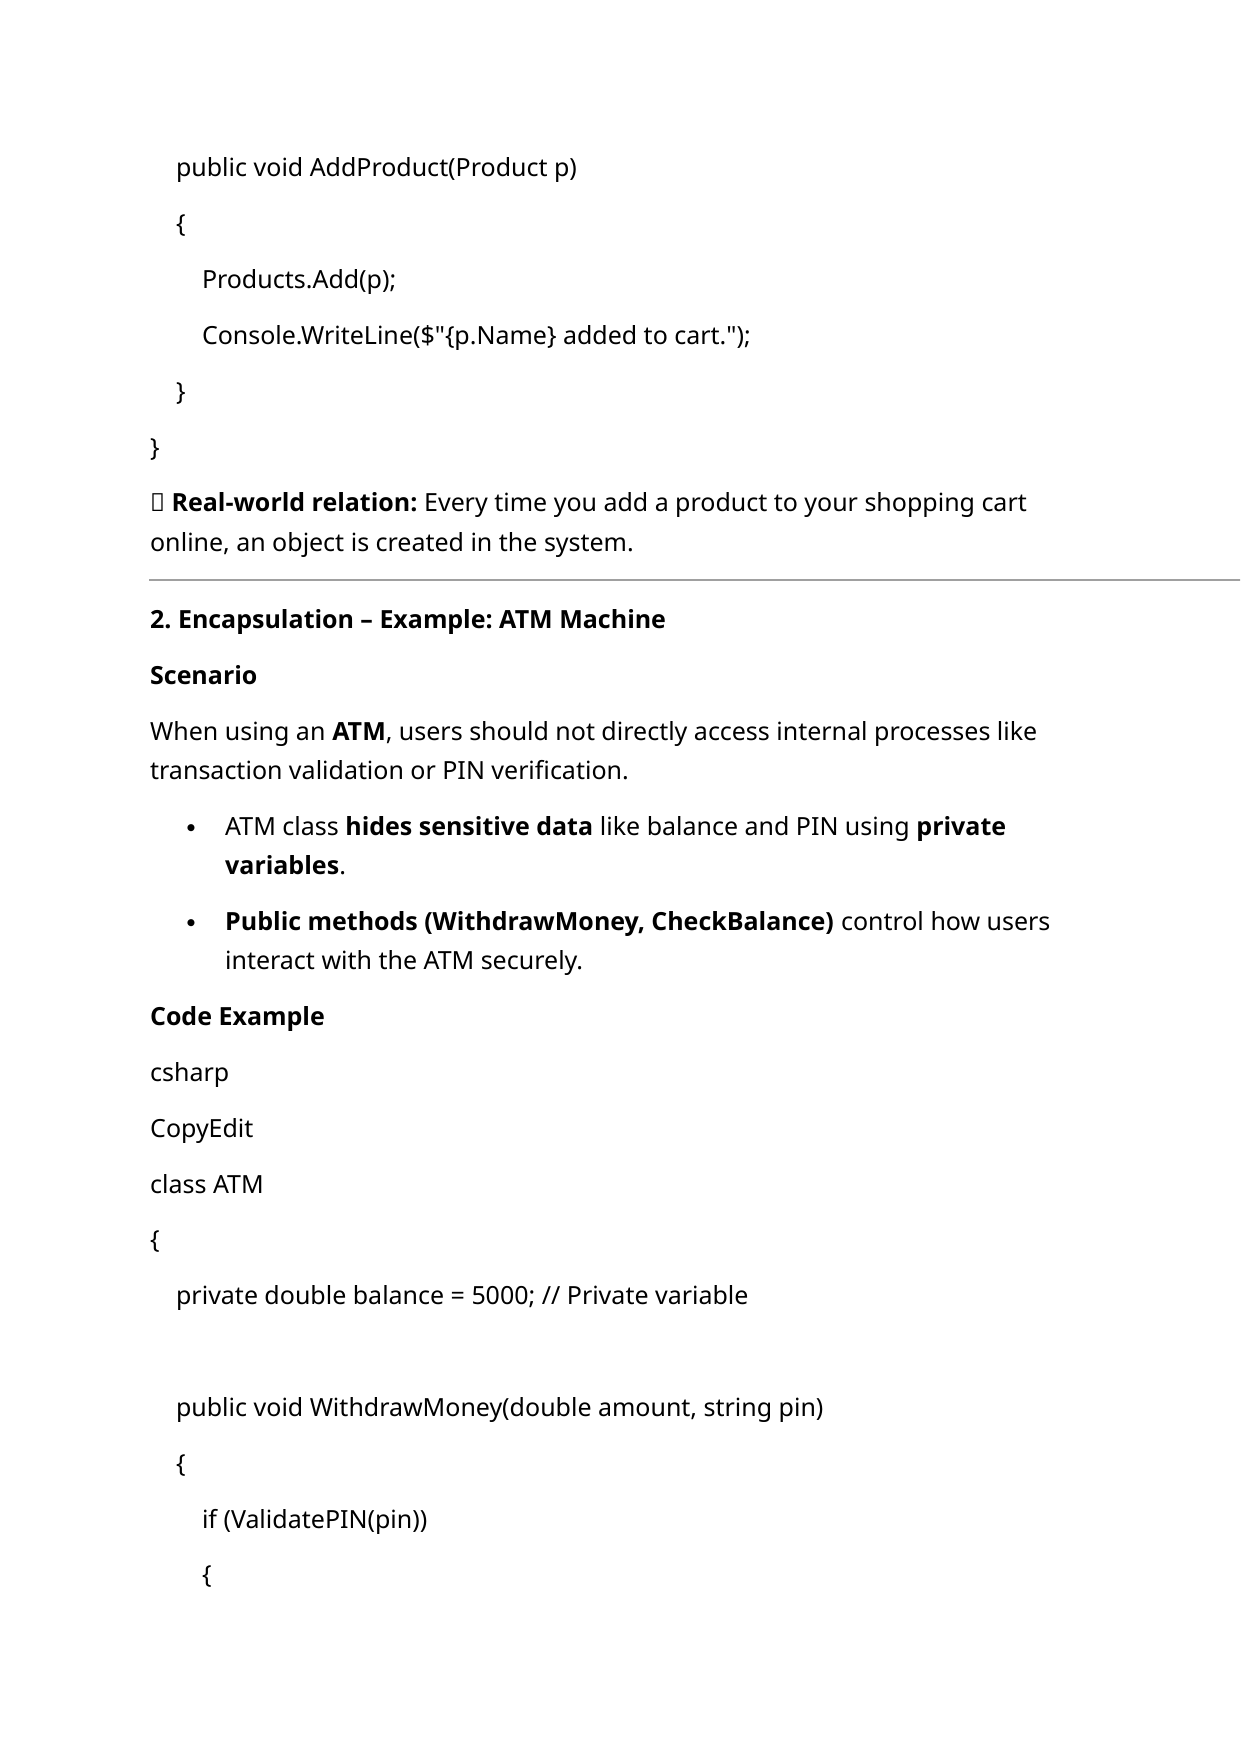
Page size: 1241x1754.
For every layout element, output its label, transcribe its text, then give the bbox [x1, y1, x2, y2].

text Console.WriteLine($"{p.Name} added to cart."); [150, 317, 1090, 352]
text CopyEdit [150, 1110, 1090, 1144]
text 2. Encapsulation – Example: ATM Machine [150, 602, 1090, 636]
text { [150, 206, 1090, 240]
list Public methods (WithdrawMoney, CheckBalance) control how users interact with the ATM securely. [187, 904, 1090, 977]
text public void WithdrawMoney(double amount, string pin) [150, 1389, 1090, 1424]
text { [150, 1222, 1090, 1256]
text Scenario [150, 658, 1090, 692]
text { [150, 1445, 1090, 1479]
text 📌 Real-world relation: Every time you add a product to your shopping cart online, an object is created in the system. [150, 485, 1090, 558]
text class ATM [150, 1166, 1090, 1200]
text public void AddProduct(Product p) [150, 150, 1090, 184]
list ATM class hides sensitive data like balance and PIN using private variables. [187, 809, 1090, 882]
text Code Example [150, 999, 1090, 1033]
text if (ValidatePIN(pin)) [150, 1501, 1090, 1535]
text } [150, 373, 1090, 407]
text { [150, 1557, 1090, 1591]
text Products.Add(p); [150, 262, 1090, 296]
text } [150, 429, 1090, 463]
text csharp [150, 1054, 1090, 1089]
text When using an ATM, users should not directly access internal processes like transaction validation or PIN verification. [150, 714, 1090, 787]
text private double balance = 5000; // Private variable [150, 1278, 1090, 1312]
